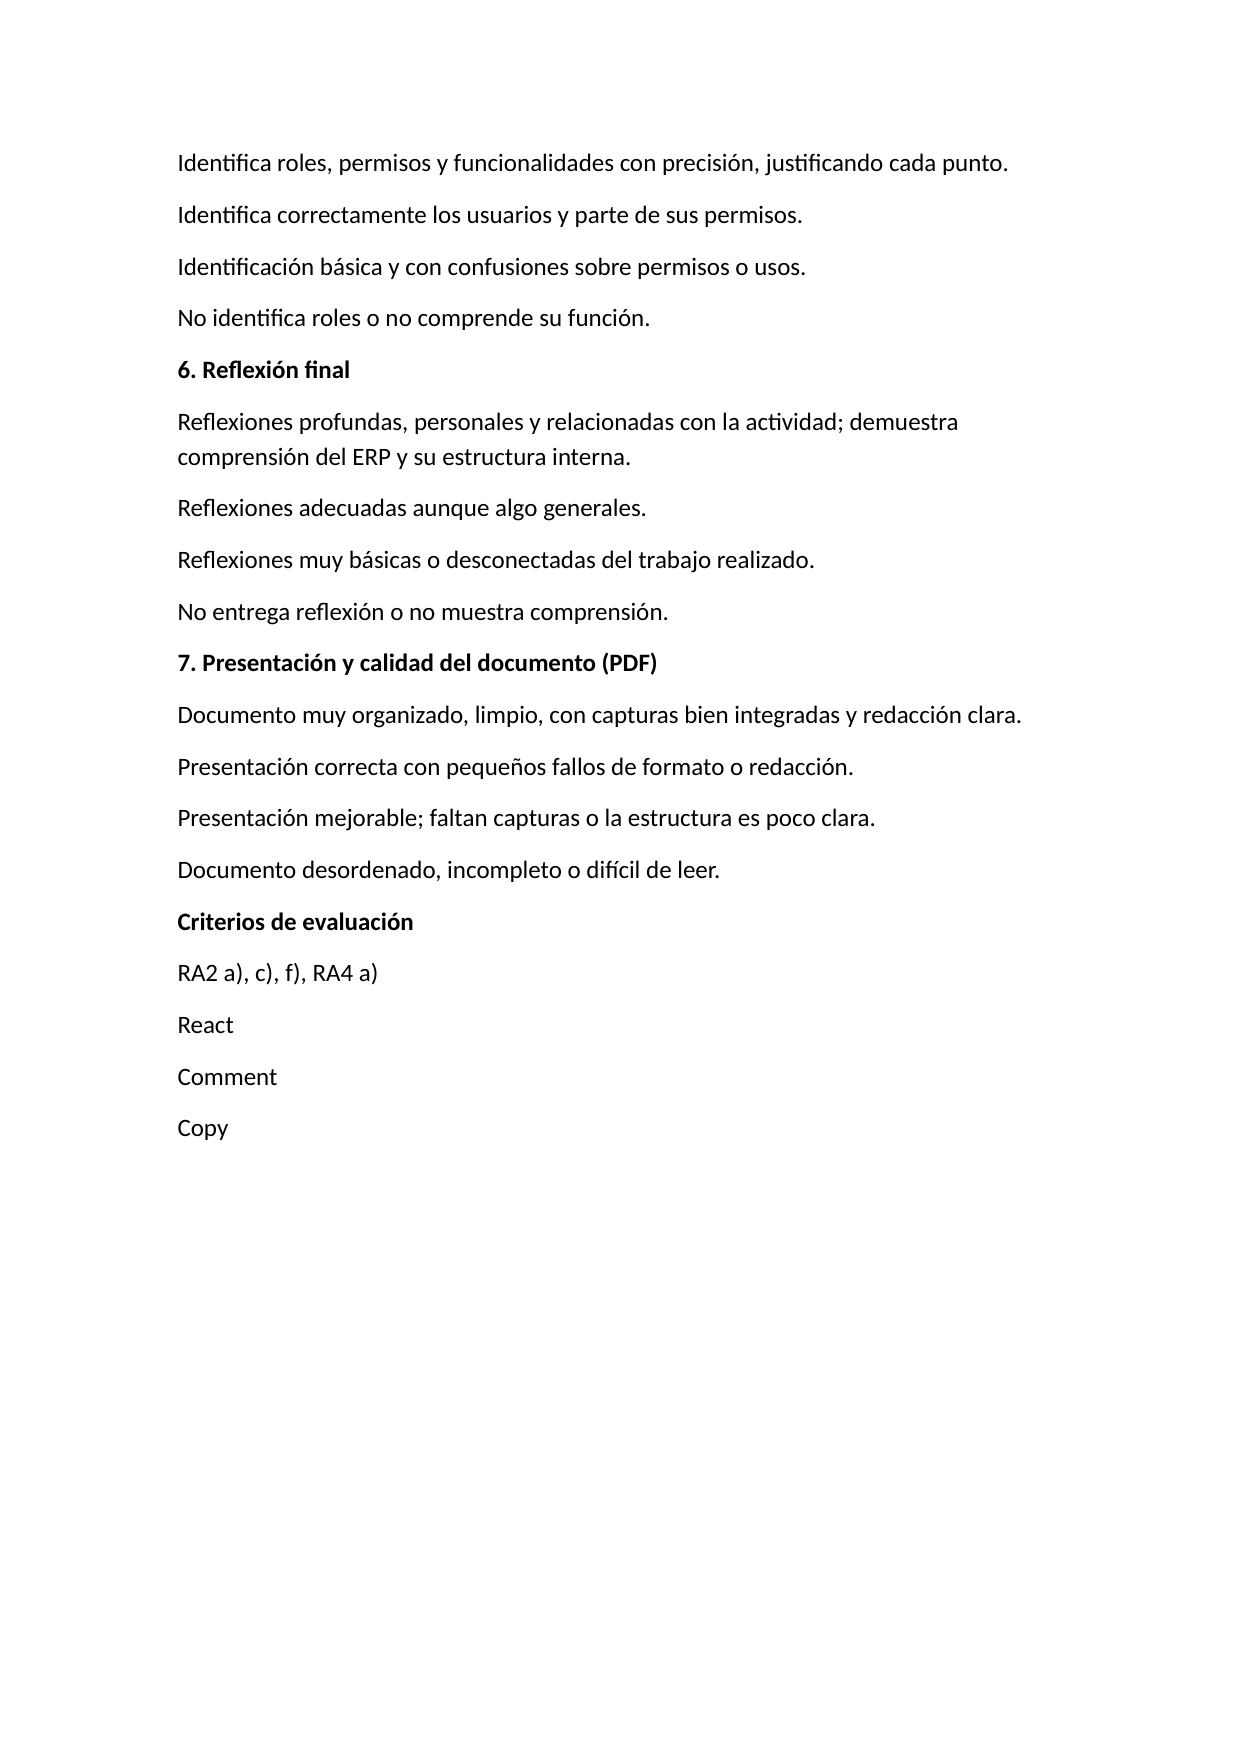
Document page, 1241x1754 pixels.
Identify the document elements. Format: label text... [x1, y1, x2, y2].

text Reflexiones profundas, personales y relacionadas con la actividad; demuestra comprensión del ERP y su estructura interna. [177, 406, 1063, 471]
text Identifica correctamente los usuarios y parte de sus permisos. [177, 199, 1063, 230]
text 7. Presentación y calidad del documento (PDF) [177, 648, 1063, 678]
text Reflexiones adecuadas aunque algo generales. [177, 493, 1063, 523]
text Copy [177, 1113, 1063, 1143]
text No entrega reflexión o no muestra comprensión. [177, 596, 1063, 626]
text Identifica roles, permisos y funcionalidades con precisión, justificando cada punto. [177, 148, 1063, 178]
text Presentación mejorable; faltan capturas o la estructura es poco clara. [177, 803, 1063, 833]
text Documento desordenado, incompleto o difícil de leer. [177, 854, 1063, 885]
text Identificación básica y con confusiones sobre permisos o usos. [177, 251, 1063, 281]
text Comment [177, 1061, 1063, 1091]
text Presentación correcta con pequeños fallos de formato o redacción. [177, 751, 1063, 781]
text No identifica roles o no comprende su función. [177, 303, 1063, 333]
text RA2 a), c), f), RA4 a) [177, 958, 1063, 988]
text React [177, 1009, 1063, 1040]
text 6. Reflexión final [177, 354, 1063, 385]
text Reflexiones muy básicas o desconectadas del trabajo realizado. [177, 544, 1063, 575]
text Documento muy organizado, limpio, con capturas bien integradas y redacción clara. [177, 699, 1063, 730]
text Criterios de evaluación [177, 906, 1063, 936]
